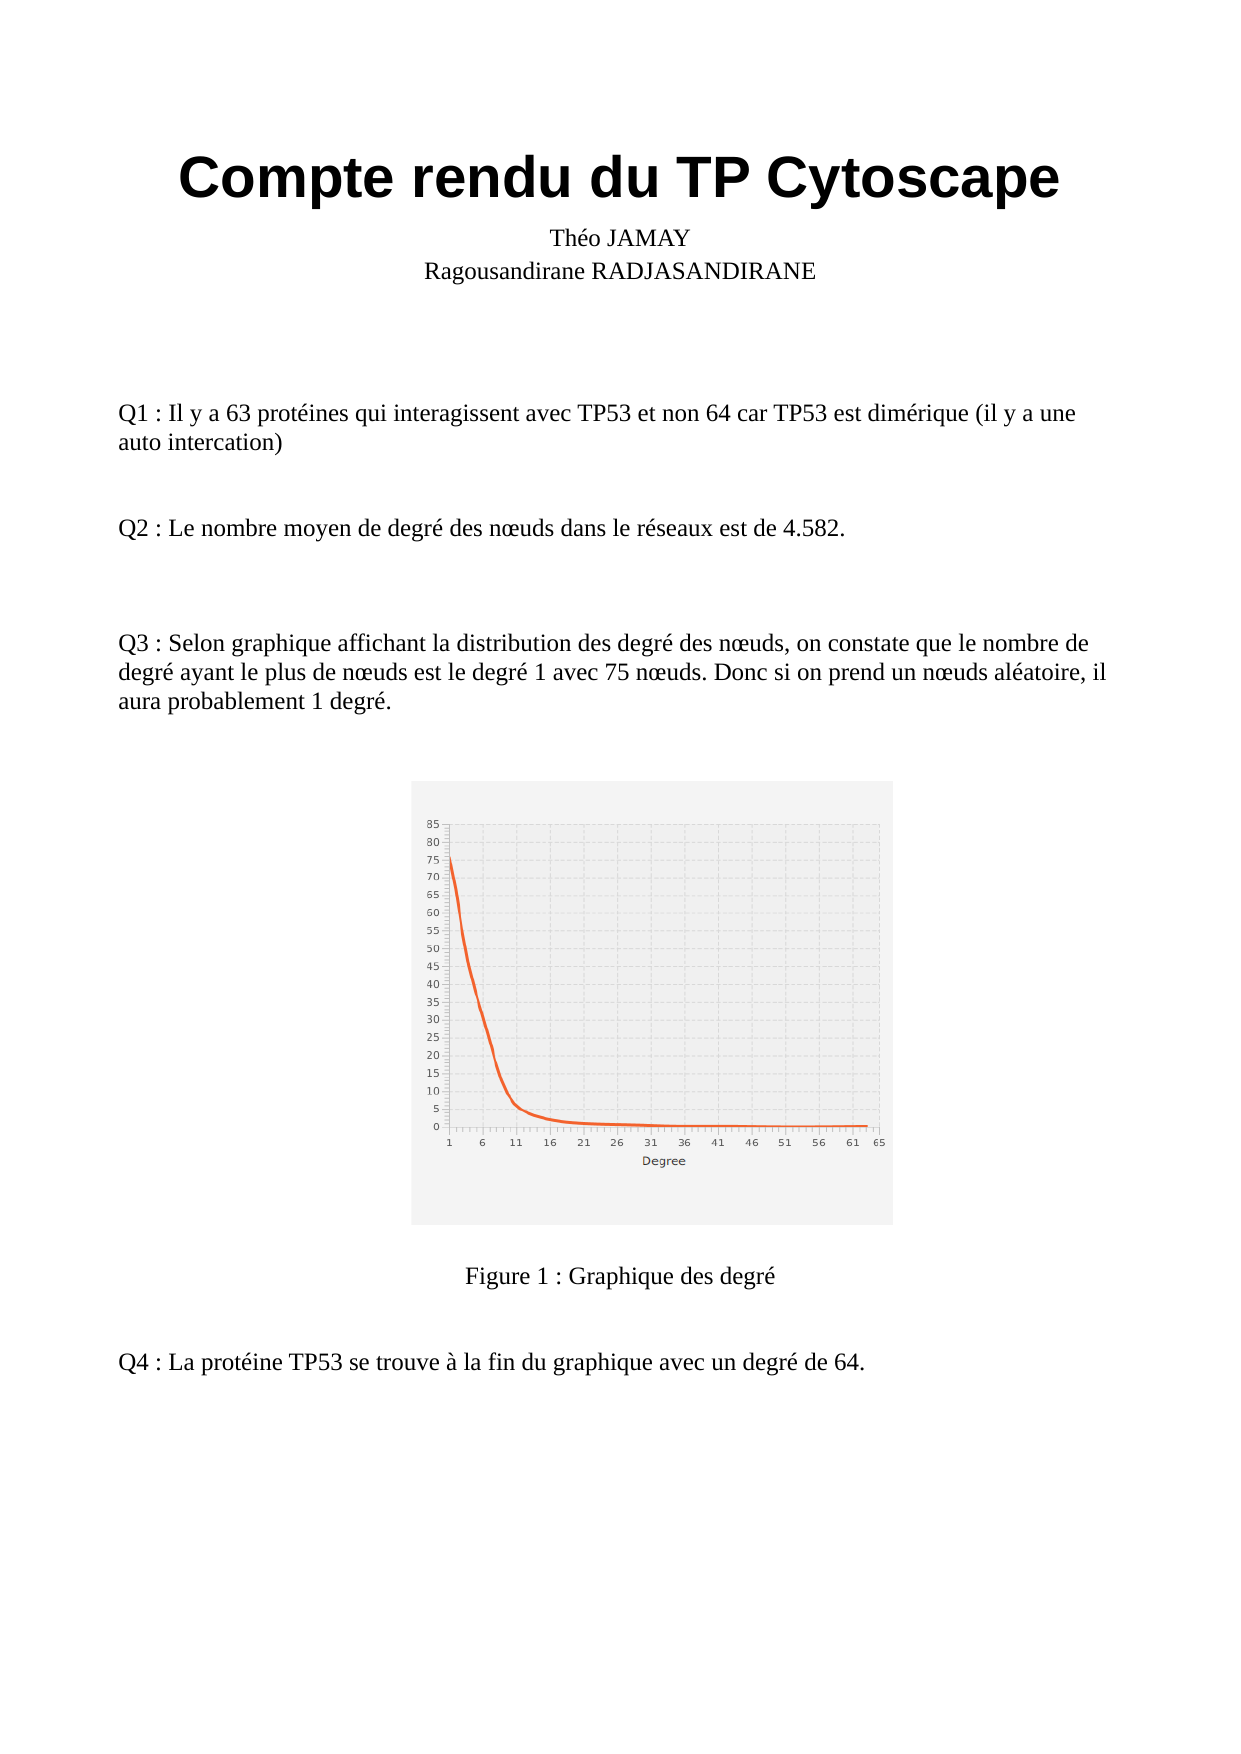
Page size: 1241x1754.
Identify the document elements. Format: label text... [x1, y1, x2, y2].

text Théo JAMAY Ragousandirane RADJASANDIRANE [118, 223, 1122, 284]
text Figure 1 : Graphique des degré [118, 1261, 1122, 1290]
text Q2 : Le nombre moyen de degré des nœuds dans le réseaux est de 4.582. [118, 513, 1122, 542]
title Compte rendu du TP Cytoscape [118, 143, 1122, 210]
text Q1 : Il y a 63 protéines qui interagissent avec TP53 et non 64 car TP53 est dimérique (il y a une auto intercation) [118, 398, 1122, 456]
picture [411, 781, 911, 1243]
text Q3 : Selon graphique affichant la distribution des degré des nœuds, on constate que le nombre de degré ayant le plus de nœuds est le degré 1 avec 75 nœuds. Donc si on prend un nœuds aléatoire, il aura probablement 1 degré. [118, 628, 1122, 715]
text Q4 : La protéine TP53 se trouve à la fin du graphique avec un degré de 64. [118, 1347, 1122, 1376]
